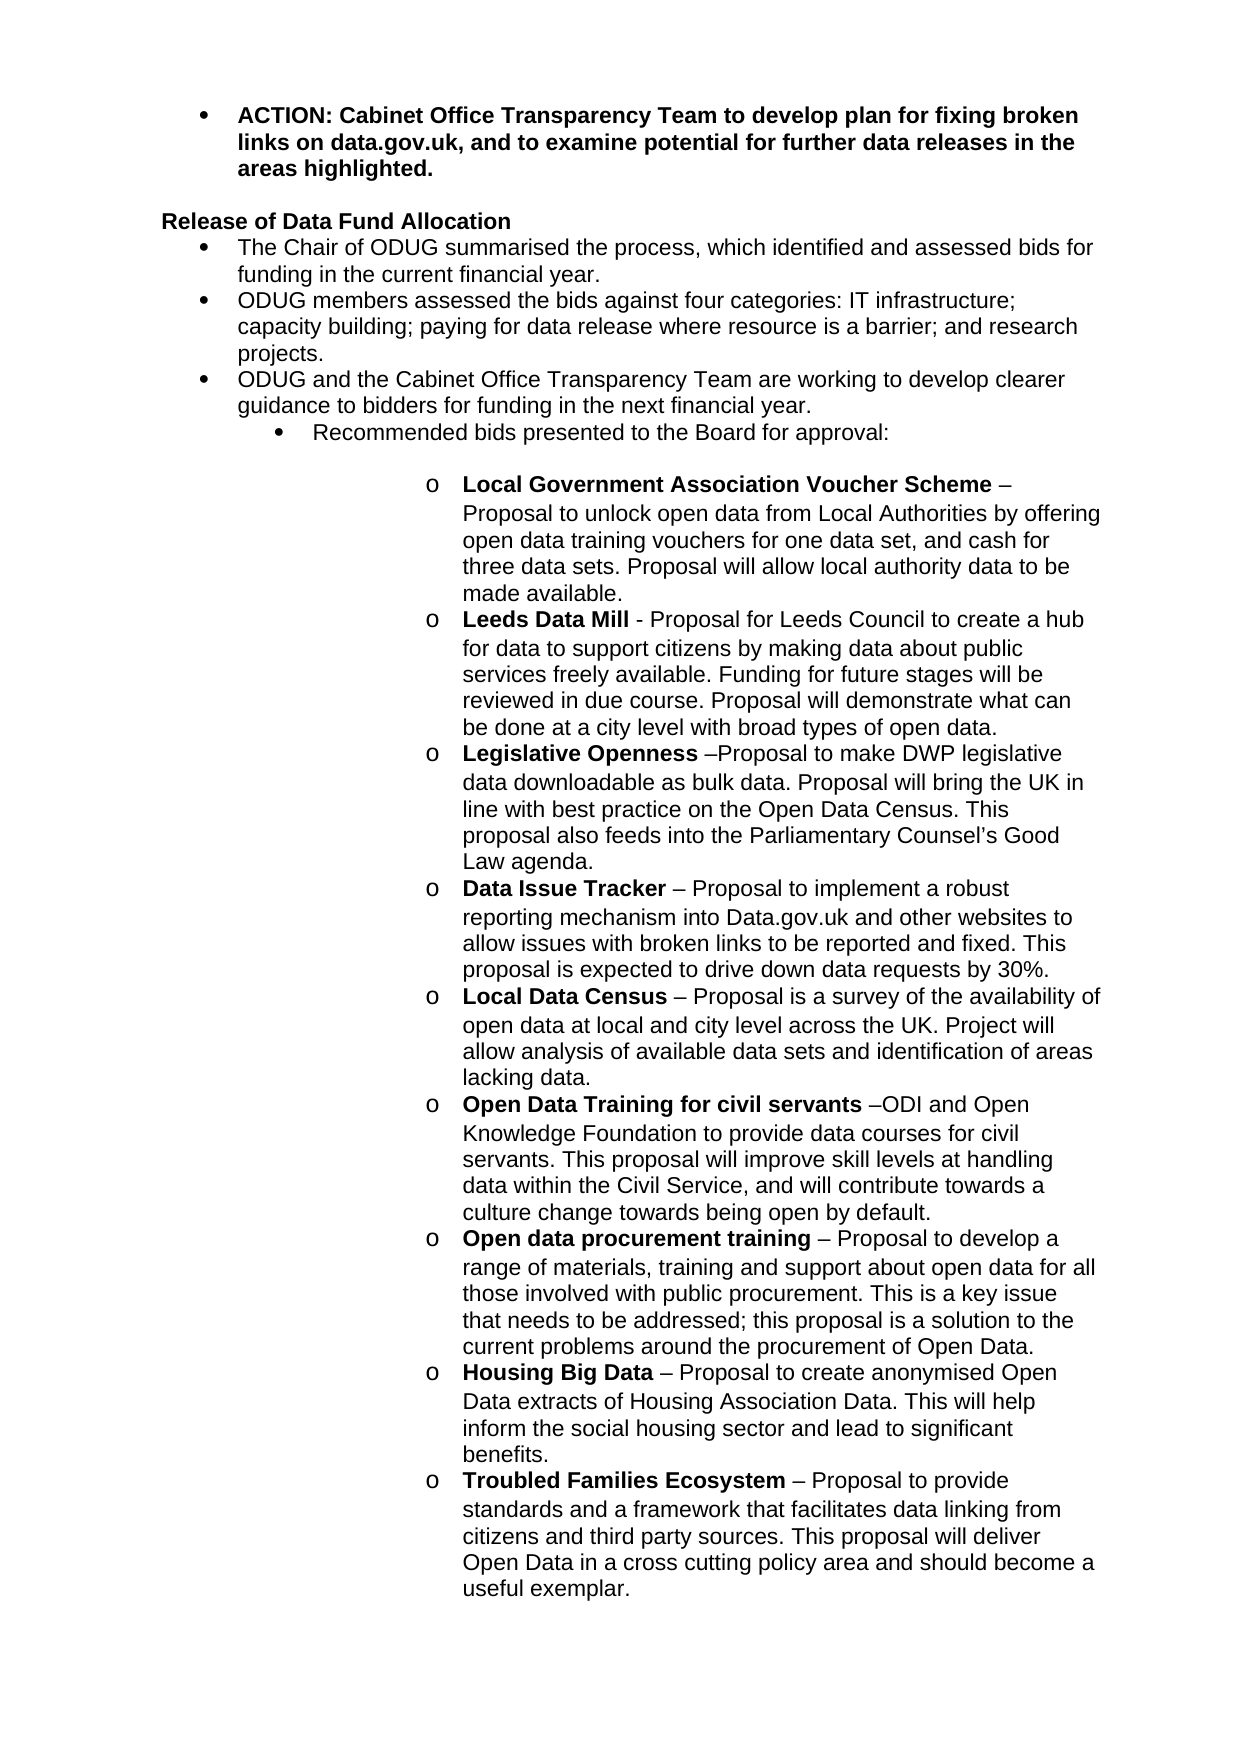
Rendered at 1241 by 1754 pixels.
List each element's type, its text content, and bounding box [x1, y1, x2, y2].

table_header International and domestic agendas now sit with Ollie Buckley as Deputy Director of the Transparency Team. Ollie highlighted Transparency Team priorities for the coming year: Pushing on the next wave of Open Data: Local government data – to release key datasets nationally, and identify local authority exemplars who would release open data via data.gov.uk. Transparency in government contracts - look to introduce standard transparency clauses into central government contracts. Maintain pressure to release priority datasets such as flood data, VAT register, CHIEF database of imports/exports, and any other geospatial data. Develop the National Information Infrastructure Explore opportunities to create service level agreements between government and users of priority datasets that form the National Information Infrastructure to ensure timeliness of updates, a decreased number of broken links and quality of data. Leverage UK leadership internationally Encourage take up of the Open Data Charter, and strategic expansion of the OGP. Play an active role in OGP and advisory support to Indonesia and Mexico in future. Develop strategic bilateral partnerships, including with international organisations such as the World Bank. Improve basic team processes: Work with Departments to fix broken links on data.gov.uk. Improve data request process. Develop a strategic, coherent approach to open data funding available across government by: Collaborating with the Open Data User Group (ODUG) and BIS to make the most of the Release of Data Fund, Breakthrough Fund, Innovation Vouchers, and Challenge Prizes. Points made in discussion Potential changes to the business models of Trading Funds meant that public ownership of their data was important. Further open data releases could include geological and long-term meteorological data. Links on Data.gov.uk should be fixed as a priority. ACTION: Cabinet Office Transparency Team to develop plan for fixing broken links on data.gov.uk, and to examine potential for further data releases in the areas highlighted. Release of Data Fund Allocation The Chair of ODUG summarised the process, which identified and assessed bids for funding in the current financial year. ODUG members assessed the bids against four categories: IT infrastructure; capacity building; paying for data release where resource is a barrier; and research projects. ODUG and the Cabinet Office Transparency Team are working to develop clearer guidance to bidders for funding in the next financial year. Recommended bids presented to the Board for approval: Local Government Association Voucher Scheme – Proposal to unlock open data from Local Authorities by offering open data training vouchers for one data set, and cash for three data sets. Proposal will allow local authority data to be made available. Leeds Data Mill - Proposal for Leeds Council to create a hub for data to support citizens by making data about public services freely available. Funding for future stages will be reviewed in due course. Proposal will demonstrate what can be done at a city level with broad types of open data. Legislative Openness –Proposal to make DWP legislative data downloadable as bulk data. Proposal will bring the UK in line with best practice on the Open Data Census. This proposal also feeds into the Parliamentary Counsel’s Good Law agenda. Data Issue Tracker – Proposal to implement a robust reporting mechanism into Data.gov.uk and other websites to allow issues with broken links to be reported and fixed. This proposal is expected to drive down data requests by 30%. Local Data Census – Proposal is a survey of the availability of open data at local and city level across the UK. Project will allow analysis of available data sets and identification of areas lacking data. Open Data Training for civil servants –ODI and Open Knowledge Foundation to provide data courses for civil servants. This proposal will improve skill levels at handling data within the Civil Service, and will contribute towards a culture change towards being open by default. Open data procurement training – Proposal to develop a range of materials, training and support about open data for all those involved with public procurement. This is a key issue that needs to be addressed; this proposal is a solution to the current problems around the procurement of Open Data. Housing Big Data – Proposal to create anonymised Open Data extracts of Housing Association Data. This will help inform the social housing sector and lead to significant benefits. Troubled Families Ecosystem – Proposal to provide standards and a framework that facilitates data linking from citizens and third party sources. This proposal will deliver Open Data in a cross cutting policy area and should become a useful exemplar. Administration of Release of Data Fund – Budget to fund resource to manage a light-touch but well structured governance process around the bid and funding process with open reporting. Cabinet Office team should retain financial oversight of projects and ensure that delivery follows best practice. All other bids will be revisited in the next financial year. ACTION: All bids above have been approved, pending delivery plans and Cabinet Office sign-off. ACTION: Heather Savory, Paul Maltby and Ollie Buckley will have a further discussion around the detail Administration of Release of Data Fund bid to finalise where this will sit in relation to the Cabinet Office Transparency Team. ODI Performance Update Gavin Starks gave an update on the Open Data Institute’s Year One performance. ODI had: Trained over 230 people from 11 countries. Extended substantially in conjunction with Open Knowledge Foundation and the World Bank. Exceeded all Investor metrics. Signed up 50 corporate members. Created 35 jobs in their incubated start-up companies. Funded £500k worth of research projects. Unlocked £16m of value in Open Data. Tripled targets and reach over this year. Delivered a successful ODI Summit. Awarded 600 Open Data Certificates. Reached over 300,000 unique individuals. Delivered a PR reach of over 30m worldwide, including USA and Asia. Next year, the ODI hope to: Grow membership, forge partnerships with leading universities and research groups, expand grant and philanthropic funding and scale training. Increase ODI nodes worldwide (by the end of February there are expected to be one in every continent). Develop key tools and services to facilitate open data publication, consumption, and collaboration. Grow the evidence base to demonstrate the value of open data. Expand Open Data Certificates around the world. Deliver on commitments with the World Bank, Open Knowledge Foundation and Web Foundation. Continue to test and iterate models, accelerate international development and increase funding to the open data landscape. Points made in discussion The success of the ODI underlines that Open Data is not just about government data, but a wider opportunity in the private sector (referencing the McKinsey report). There is service potential to consumers around transparent pricing and increased efficiencies, this market has not yet developed, as big business has not moved in yet. In future it is likely that there will be many smaller companies in this space, rather than few large ones. Private Sector Task Force Terms of Reference were discussed and agreed. The Task Force will look at how to improve engagement on the Open Data agenda by bigger businesses. Points made in discussion Task Force will complement the work of other groups and organisations with an interest in this area such as Deloitte, Experian and Swirrl. Group to focus on the asks which business has of government, rather than on corporate transparency, which may make some business reluctant to engage. ACTION: Cabinet Office Transparency Team to seek nominations for membership of the group and to schedule first meeting. BSI Presentation on Standards Dr. Scott Steedman presented on the work of BSI in Open Standards. BSI see standards used by business and industry as falling under three broad classifications, bringing value to organisations and businesses in different ways: Technical Specifications Business Processes Framework standards around Codes and Practices Current work on Smart City standards for BIS is addressing the vocabulary of smart cities and frameworks for smart cities strategies; further standards are in preparation. BIM standards and Smart City standards are examples of free standards. Points made in discussion BSI Standards carry charges to recover the cost of development, however some Publicly Accessible Specifications, which are sponsored fast-track standards developed according to guidelines set out by BSI, are available for free. There is a challenge in reconciling royalties with open approaches to standards which have FRAND provision, making them free and unrestricted. Standards development processes are open and participation in committees is free of charge, however there could be more options for consumers to influence standards. BSI specifically supports groups often referred to as ‘weaker’ stakeholders, such as consumers and environmental organizations. BSI has a Consumer and Public Interest Network (CPIN) to support the involvement of consumers and other public interests. BSI employs staff to manage the involvement and coordinate priority-setting and hosts a strategic committee, the Consumer and Public Interest Strategic Advisory Committee (CPISAC) and has a team of volunteers giving expert input into committees in priority areas. BSI is supportive of the work of Cabinet Office Transparency Team and will continue its dialogue about how the national standards body can help deliver Government’s policy objectives in this area. Any Other Business Open Data Day will take place on the 22nd February. The Open Knowledge Foundation are running several Open Data Day events in the UK including one in London. This presents a great opportunity to coordinate with government communications activity and for the Cabinet Office Transparency team to connect with the broader open data community. The Chair would like to ensure future meetings return to the format of inviting departments to attend, and present to the Board on their work in this area. A series of case studies will be made available through Data.gov.uk, demonstrating how Open Data can be used and showing its economic value. [150, 103, 1113, 1602]
